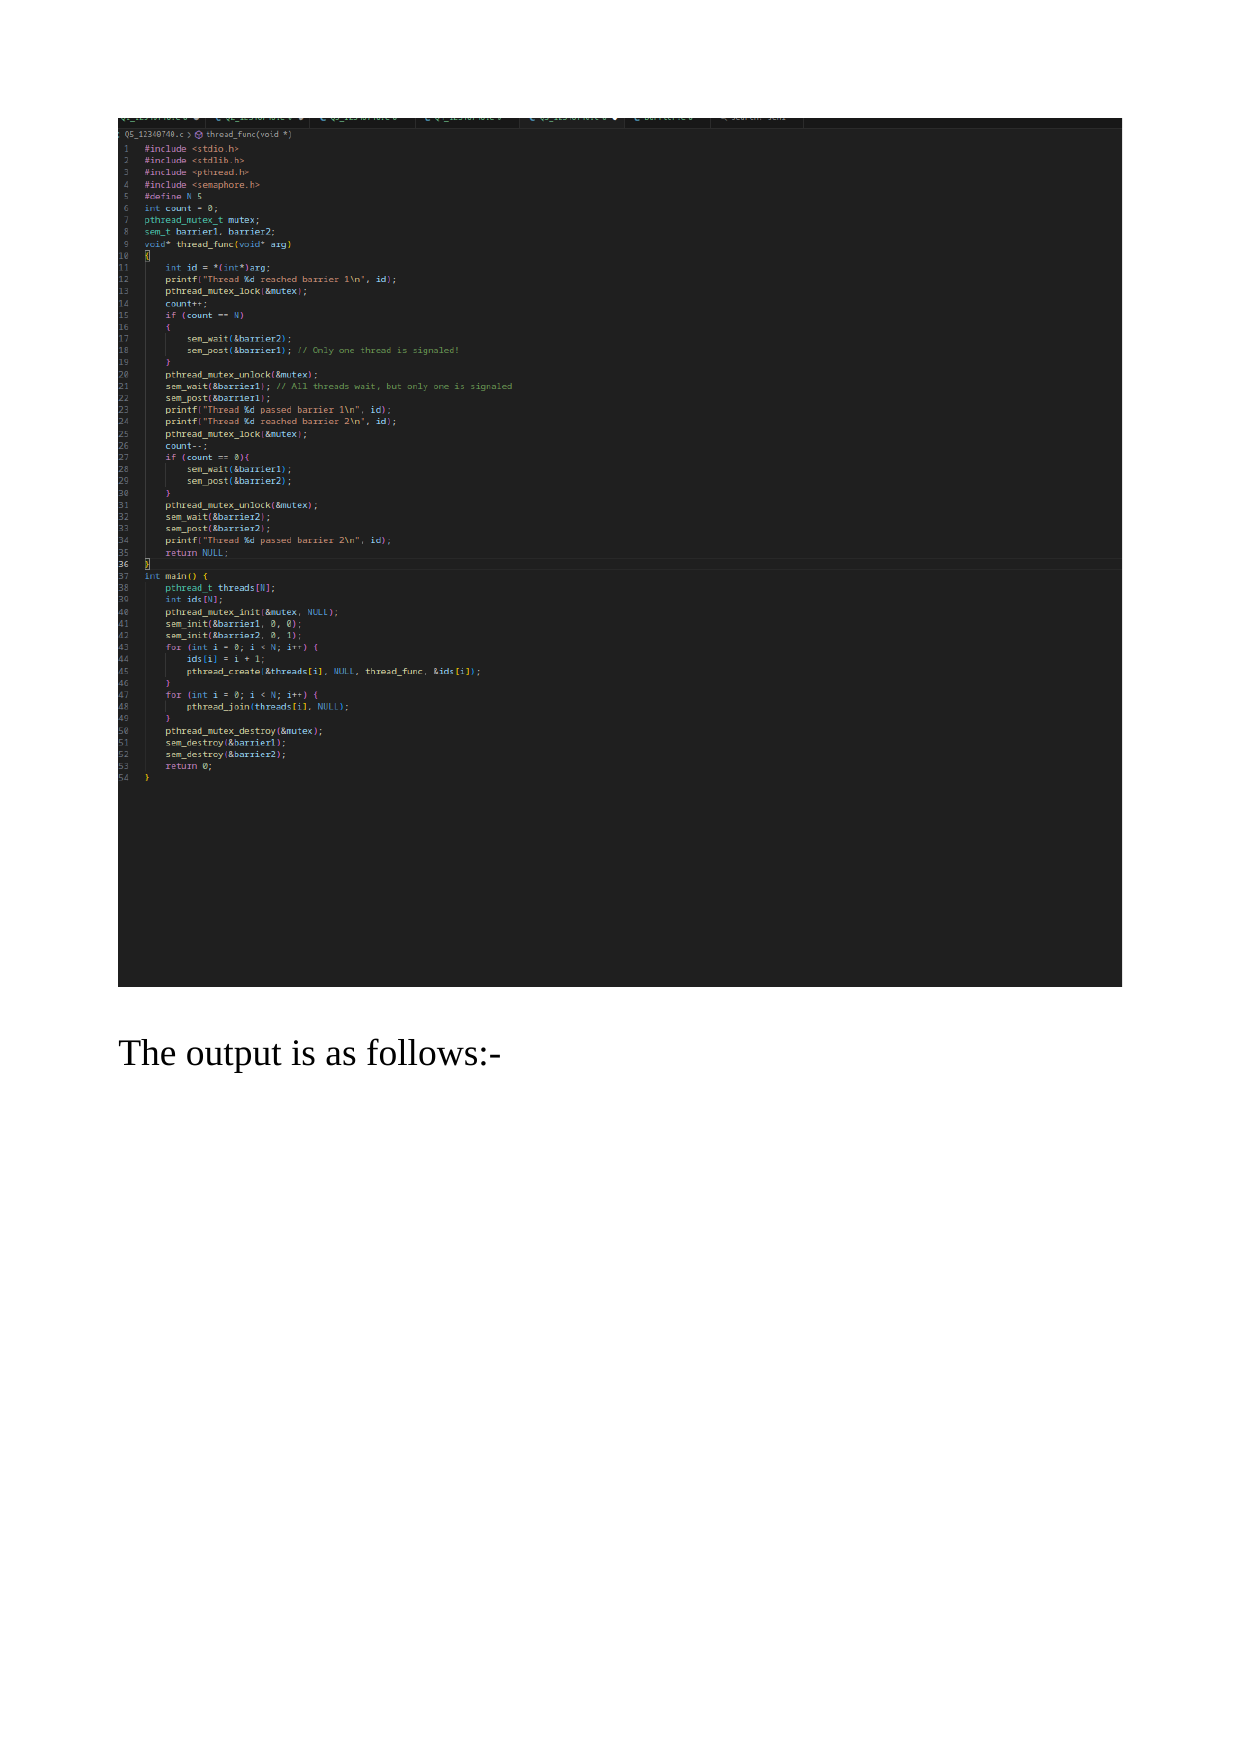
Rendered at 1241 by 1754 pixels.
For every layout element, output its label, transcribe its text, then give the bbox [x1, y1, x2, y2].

text The output is as follows:- [118, 987, 1122, 1073]
picture [118, 118, 1123, 987]
